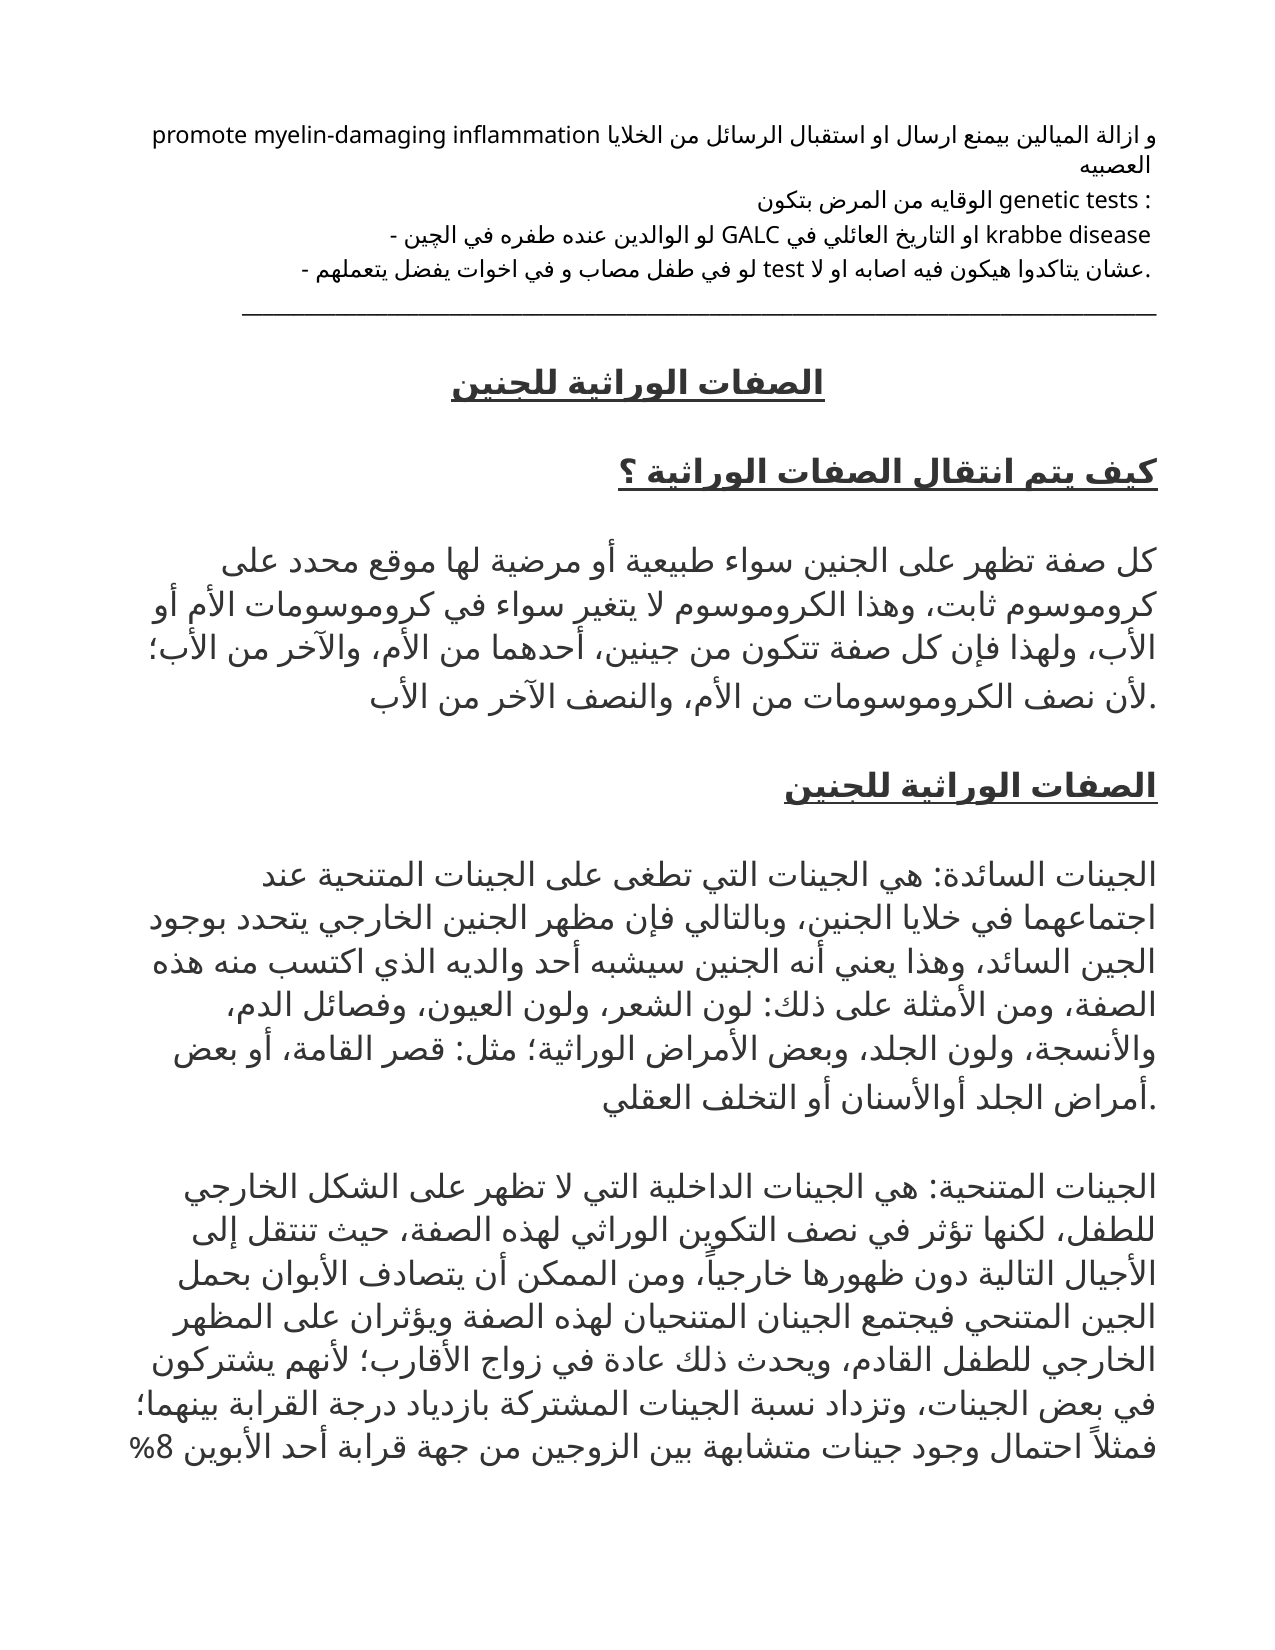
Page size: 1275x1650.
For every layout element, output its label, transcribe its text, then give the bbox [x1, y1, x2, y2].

text كيف يتم انتقال الصفات الوراثية ؟ [118, 454, 1157, 497]
text كل صفة تظهر على الجنين سواء طبيعية أو مرضية لها موقع محدد على كروموسوم ثابت، وهذا الكروموسوم لا يتغير سواء في كروموسومات الأم أو الأب، ولهذا فإن كل صفة تتكون من جينين، أحدهما من الأم، والآخر من الأب؛ لأن نصف الكروموسومات من الأم، والنصف الآخر من الأب. الصفات الوراثية للجنين [118, 543, 1157, 811]
text الجينات السائدة: هي الجينات التي تطغى على الجينات المتنحية عند اجتماعهما في خلايا الجنين، وبالتالي فإن مظهر الجنين الخارجي يتحدد بوجود الجين السائد، وهذا يعني أنه الجنين سيشبه أحد والديه الذي اكتسب منه هذه الصفة، ومن الأمثلة على ذلك: لون الشعر، ولون العيون، وفصائل الدم، والأنسجة، ولون الجلد، وبعض الأمراض الوراثية؛ مثل: قصر القامة، أو بعض أمراض الجلد أوالأسنان أو التخلف العقلي. [118, 856, 1157, 1168]
text الوقايه من المرض بتكون genetic tests : [118, 183, 1157, 218]
text - لو في طفل مصاب و في اخوات يفضل يتعملهم test عشان يتاكدوا هيكون فيه اصابه او لا. [118, 253, 1157, 287]
text - لو الوالدين عنده طفره في الچين GALC او التاريخ العائلي في krabbe disease [118, 218, 1157, 253]
text الصفات الوراثية للجنين [118, 365, 1157, 408]
text بيكون قي خلايا متتخصصه لتناول ال galactolipids في ال nervous system اسمها microglia و بيكون ال excessive galactolipids بتتحول بشكل طبيعي الى خلايا سامه غير طبيعيه (globoid cells ) which promote myelin-damaging inflammation و ازالة الميالين بيمنع ارسال او استقبال الرسائل من الخلايا العصبيه [118, 118, 1157, 183]
text ________________________________________________________________________________________ [118, 287, 1157, 319]
text الجينات المتنحية: هي الجينات الداخلية التي لا تظهر على الشكل الخارجي للطفل، لكنها تؤثر في نصف التكوين الوراثي لهذه الصفة، حيث تنتقل إلى الأجيال التالية دون ظهورها خارجياً، ومن الممكن أن يتصادف الأبوان بحمل الجين المتنحي فيجتمع الجينان المتنحيان لهذه الصفة ويؤثران على المظهر الخارجي للطفل القادم، ويحدث ذلك عادة في زواج الأقارب؛ لأنهم يشتركون في بعض الجينات، وتزداد نسبة الجينات المشتركة بازدياد درجة القرابة بينهما؛ فمثلاً احتمال وجود جينات متشابهة بين الزوجين من جهة قرابة أحد الأبوين 8% أما القرابة من جهة الأجداد 4%. _____________________________________________________________ [118, 1168, 1157, 1472]
